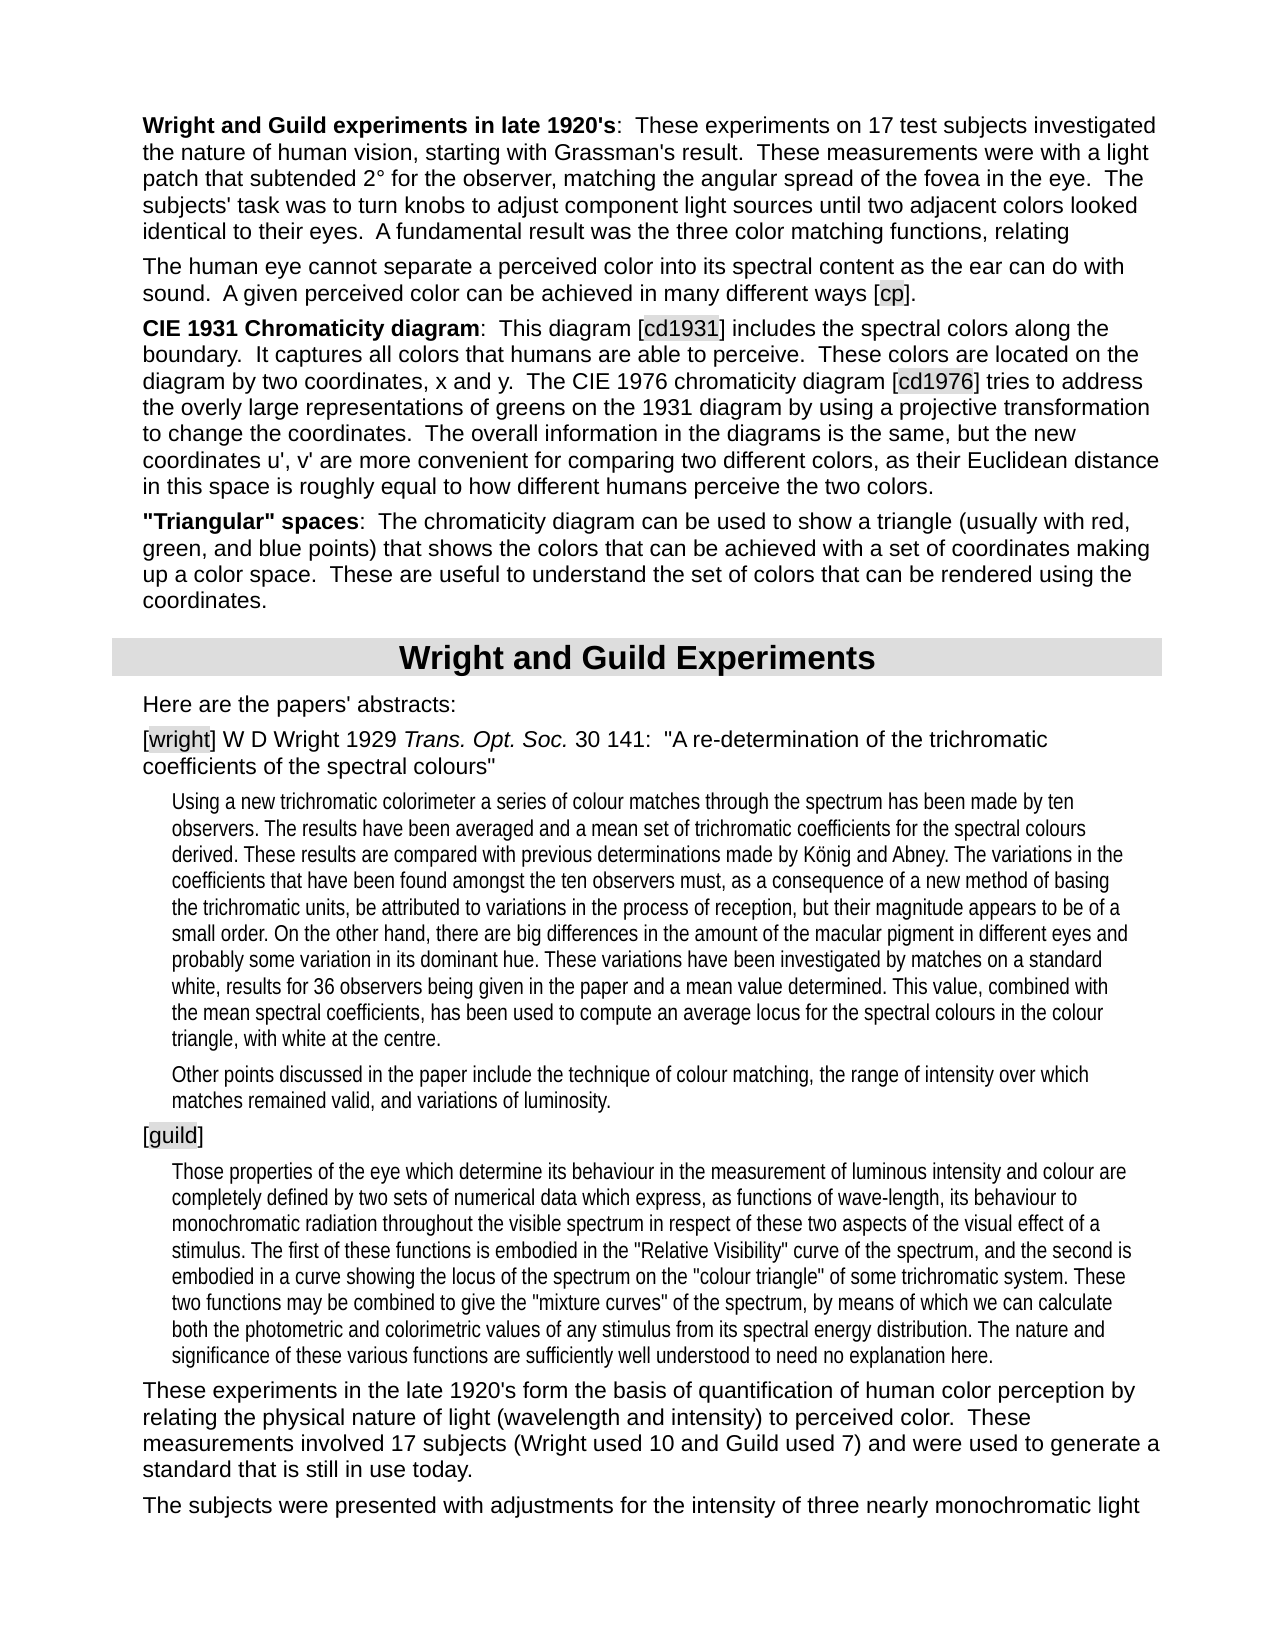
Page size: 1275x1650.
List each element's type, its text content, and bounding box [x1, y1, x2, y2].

text CIE 1931 Chromaticity diagram: This diagram [cd1931] includes the spectral colors along the boundary. It captures all colors that humans are able to perceive. These colors are located on the diagram by two coordinates, x and y. The CIE 1976 chromaticity diagram [cd1976] tries to address the overly large representations of greens on the 1931 diagram by using a projective transformation to change the coordinates. The overall information in the diagrams is the same, but the new coordinates u', v' are more convenient for comparing two different colors, as their Euclidean distance in this space is roughly equal to how different humans perceive the two colors. [142, 315, 1162, 499]
text [guild] [142, 1122, 149, 1149]
text [guild] [197, 1122, 1162, 1149]
text Other points discussed in the paper include the technique of colour matching, the range of intensity over which matches remained valid, and variations of luminosity. [172, 1061, 1133, 1113]
text "Triangular" spaces: The chromaticity diagram can be used to show a triangle (usually with red, green, and blue points) that shows the colors that can be achieved with a set of coordinates making up a color space. These are useful to understand the set of colors that can be rendered using the coordinates. [142, 508, 1162, 614]
subtitle Wright and Guild Experiments [112, 638, 1162, 676]
text Those properties of the eye which determine its behaviour in the measurement of luminous intensity and colour are completely defined by two sets of numerical data which express, as functions of wave-length, its behaviour to monochromatic radiation throughout the visible spectrum in respect of these two aspects of the visual effect of a stimulus. The first of these functions is embodied in the "Relative Visibility" curve of the spectrum, and the second is embodied in a curve showing the locus of the spectrum on the "colour triangle" of some trichromatic system. These two functions may be combined to give the "mixture curves" of the spectrum, by means of which we can calculate both the photometric and colorimetric values of any stimulus from its spectral energy distribution. The nature and significance of these various functions are sufficiently well understood to need no explanation here. [172, 1158, 1133, 1368]
text [wright] W D Wright 1929 Trans. Opt. Soc. 30 141: "A re-determination of the trichromatic coefficients of the spectral colours" [142, 726, 1162, 779]
text Wright and Guild experiments in late 1920's: These experiments on 17 test subjects investigated the nature of human vision, starting with Grassman's result. These measurements were with a light patch that subtended 2° for the observer, matching the angular spread of the fovea in the eye. The subjects' task was to turn knobs to adjust component light sources until two adjacent colors looked identical to their eyes. A fundamental result was the three color matching functions, relating [142, 112, 1162, 244]
text The human eye cannot separate a perceived color into its spectral content as the ear can do with sound. A given perceived color can be achieved in many different ways [cp]. [142, 253, 1162, 306]
text These experiments in the late 1920's form the basis of quantification of human color perception by relating the physical nature of light (wavelength and intensity) to perceived color. These measurements involved 17 subjects (Wright used 10 and Guild used 7) and were used to generate a standard that is still in use today. [142, 1377, 1162, 1483]
text The subjects were presented with adjustments for the intensity of three nearly monochromatic light [142, 1492, 1162, 1518]
text Here are the papers' abstracts: [142, 691, 1162, 717]
text Using a new trichromatic colorimeter a series of colour matches through the spectrum has been made by ten observers. The results have been averaged and a mean set of trichromatic coefficients for the spectral colours derived. These results are compared with previous determinations made by König and Abney. The variations in the coefficients that have been found amongst the ten observers must, as a consequence of a new method of basing the trichromatic units, be attributed to variations in the process of reception, but their magnitude appears to be of a small order. On the other hand, there are big differences in the amount of the macular pigment in different eyes and probably some variation in its dominant hue. These variations have been investigated by matches on a standard white, results for 36 observers being given in the paper and a mean value determined. This value, combined with the mean spectral coefficients, has been used to compute an average locus for the spectral colours in the colour triangle, with white at the centre. [172, 788, 1133, 1052]
